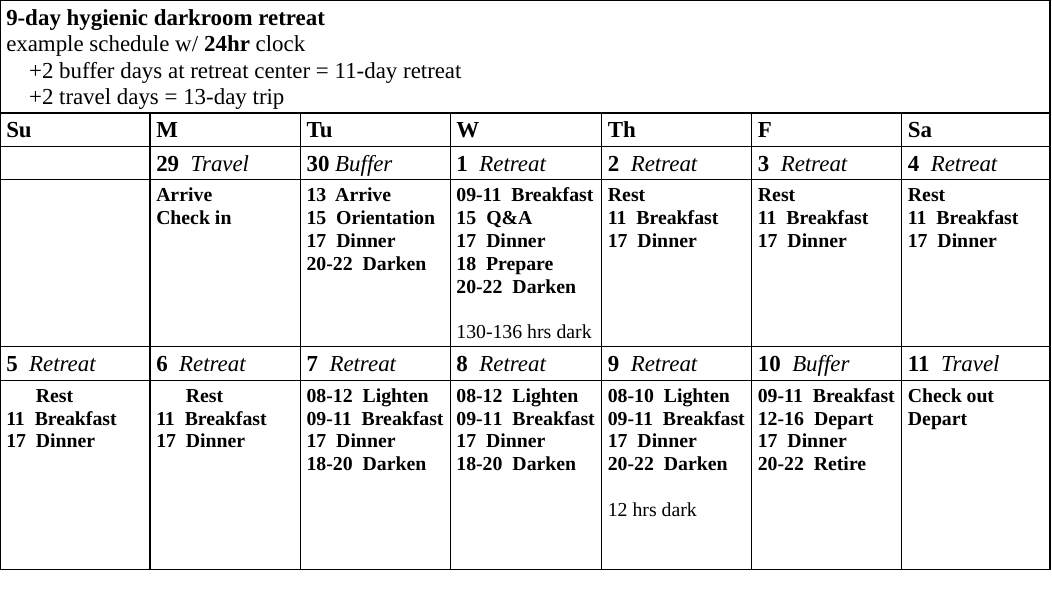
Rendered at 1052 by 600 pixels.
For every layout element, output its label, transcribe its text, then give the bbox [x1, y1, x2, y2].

table_cell 08-12 Lighten 09-11 Breakfast 17 Dinner 18-20 Darken [301, 381, 450, 569]
table_cell Rest 11 Breakfast 17 Dinner [752, 180, 901, 346]
table_cell 7 Retreat [301, 347, 450, 379]
table_cell Check out Depart [902, 381, 1049, 569]
table_cell W [451, 114, 601, 146]
table_cell 9 Retreat [602, 347, 751, 379]
table_cell 11 Travel [902, 347, 1049, 379]
table_cell Rest 11 Breakfast 17 Dinner [1, 381, 149, 569]
table_cell 08-12 Lighten 09-11 Breakfast 17 Dinner 18-20 Darken [451, 381, 601, 569]
table_cell 3 Retreat [752, 147, 901, 179]
table_cell Tu [301, 114, 450, 146]
table_cell 08-10 Lighten 09-11 Breakfast 17 Dinner 20-22 Darken 12 hrs dark [602, 381, 751, 569]
table_cell M [151, 114, 300, 146]
table_cell 5 Retreat [1, 347, 149, 379]
table_cell 6 Retreat [151, 347, 300, 379]
table_cell 13 Arrive 15 Orientation 17 Dinner 20-22 Darken [301, 180, 450, 346]
table_cell 1 Retreat [451, 147, 601, 179]
table_cell Th [602, 114, 751, 146]
table_cell 8 Retreat [451, 347, 601, 379]
table_cell 30 Buffer [301, 147, 450, 179]
table_cell [1, 147, 149, 179]
table_cell F [752, 114, 901, 146]
table_cell 2 Retreat [602, 147, 751, 179]
table_cell 29 Travel [151, 147, 300, 179]
table_cell [1, 180, 149, 346]
table_cell Sa [902, 114, 1049, 146]
table_cell 09-11 Breakfast 15 Q&A 17 Dinner 18 Prepare 20-22 Darken 130-136 hrs dark [451, 180, 601, 346]
table_cell Rest 11 Breakfast 17 Dinner [151, 381, 300, 569]
table_cell 4 Retreat [902, 147, 1049, 179]
table_cell Rest 11 Breakfast 17 Dinner [902, 180, 1049, 346]
table_cell Rest 11 Breakfast 17 Dinner [602, 180, 751, 346]
table_header 9-day hygienic darkroom retreat example schedule w/ 24hr clock +2 buffer days at retreat center = 11-day retreat +2 travel days = 13-day trip [1, 1, 1049, 112]
table_cell 09-11 Breakfast 12-16 Depart 17 Dinner 20-22 Retire [752, 381, 901, 569]
table_cell Arrive Check in [151, 180, 300, 346]
table_cell 10 Buffer [752, 347, 901, 379]
table_cell Su [1, 114, 149, 146]
